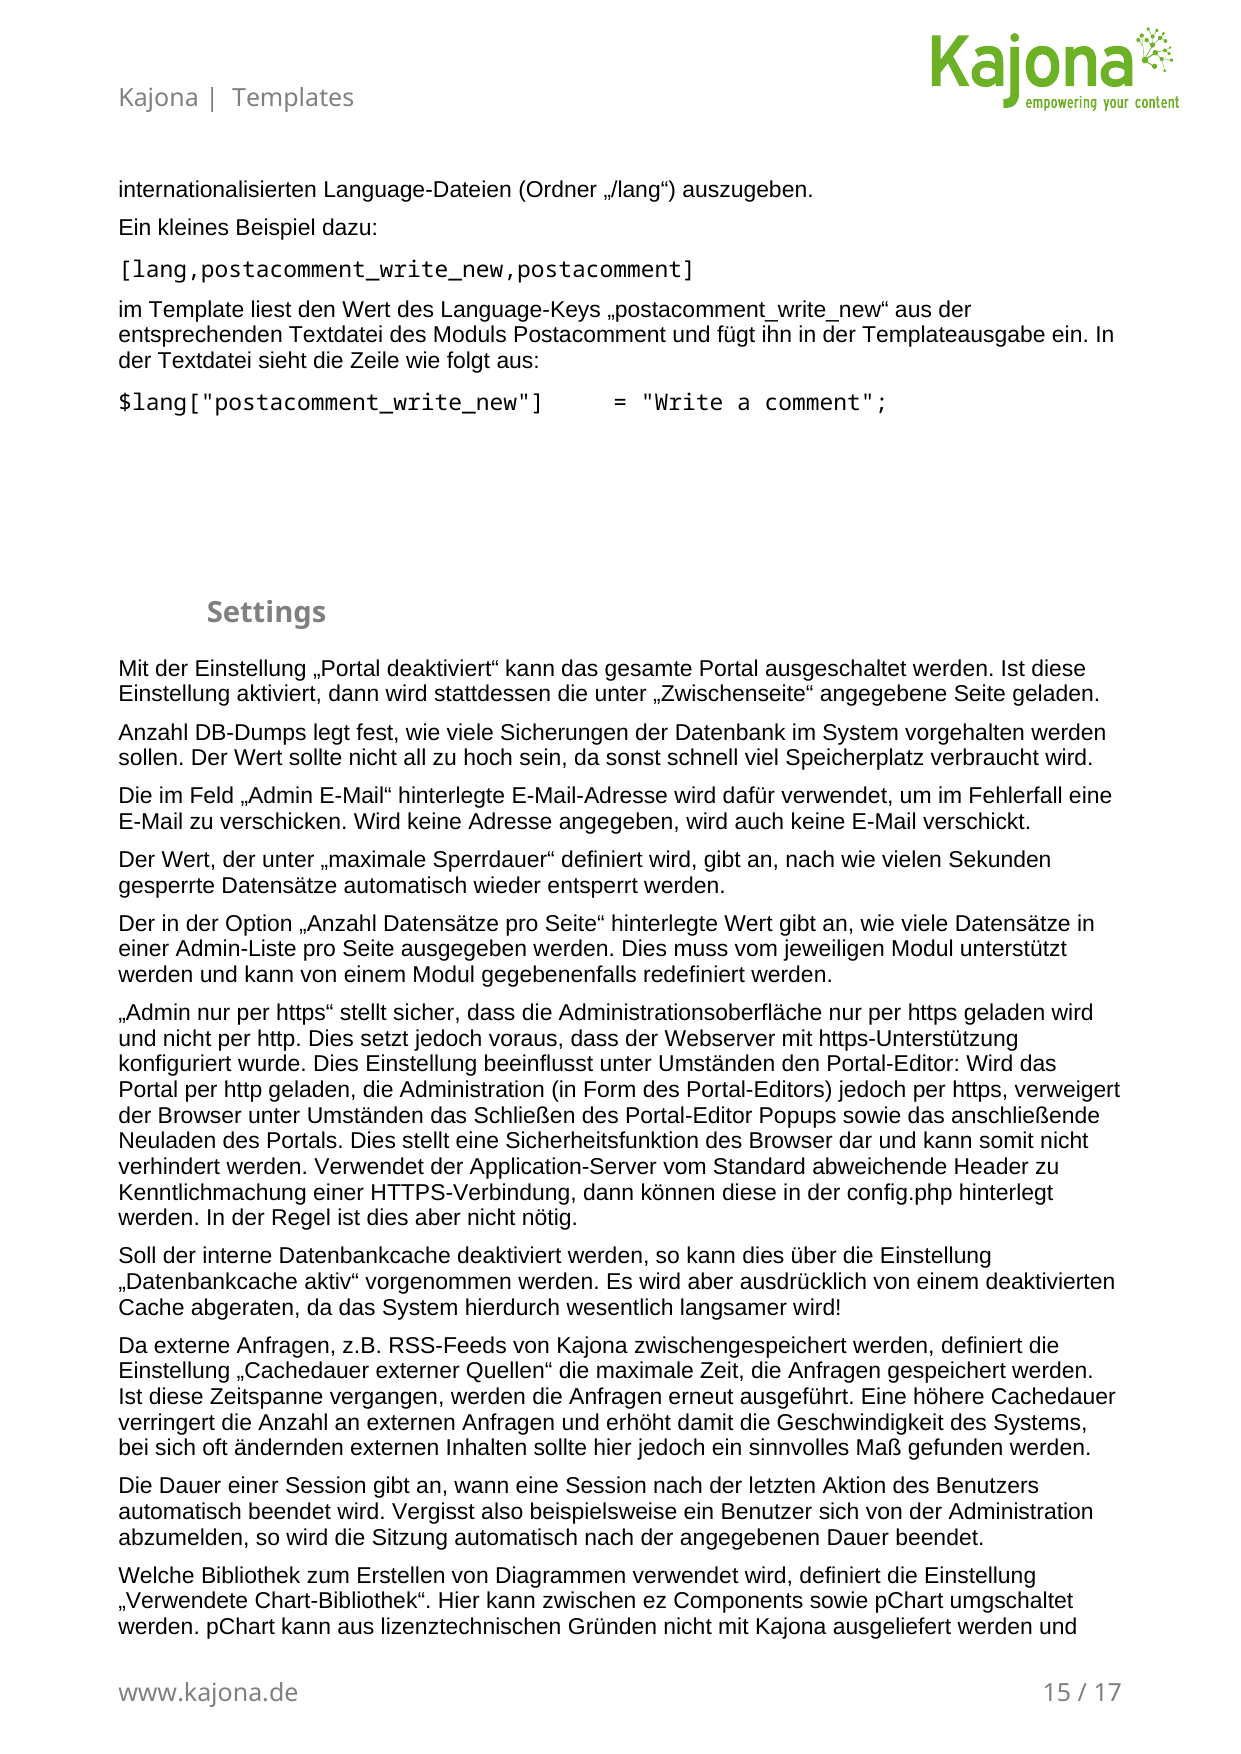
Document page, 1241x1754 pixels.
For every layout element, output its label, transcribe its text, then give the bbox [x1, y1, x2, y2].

text Mit der Einstellung „Portal deaktiviert“ kann das gesamte Portal ausgeschaltet werden. Ist diese Einstellung aktiviert, dann wird stattdessen die unter „Zwischenseite“ angegebene Seite geladen. [118, 655, 1122, 707]
text Ein kleines Beispiel dazu: [118, 215, 1122, 240]
text $lang["postacomment_write_new"] = "Write a comment"; [118, 386, 1122, 448]
subtitle Settings [118, 592, 1122, 631]
text [lang,postacomment_write_new,postacomment] [118, 253, 1122, 284]
text im Template liest den Wert des Language-Keys „postacomment_write_new“ aus der entsprechenden Textdatei des Moduls Postacomment und fügt ihn in der Templateausgabe ein. In der Textdatei sieht die Zeile wie folgt aus: [118, 297, 1122, 373]
text Der in der Option „Anzahl Datensätze pro Seite“ hinterlegte Wert gibt an, wie viele Datensätze in einer Admin-Liste pro Seite ausgegeben werden. Dies muss vom jeweiligen Modul unterstützt werden und kann von einem Modul gegebenenfalls redefiniert werden. [118, 910, 1122, 987]
text Der Wert, der unter „maximale Sperrdauer“ definiert wird, gibt an, nach wie vielen Sekunden gesperrte Datensätze automatisch wieder entsperrt werden. [118, 847, 1122, 898]
text Welche Bibliothek zum Erstellen von Diagrammen verwendet wird, definiert die Einstellung „Verwendete Chart-Bibliothek“. Hier kann zwischen ez Components sowie pChart umgschaltet werden. pChart kann aus lizenztechnischen Gründen nicht mit Kajona ausgeliefert werden und [118, 1562, 1122, 1639]
text „Admin nur per https“ stellt sicher, dass die Administrationsoberfläche nur per https geladen wird und nicht per http. Dies setzt jedoch voraus, dass der Webserver mit https-Unterstützung konfiguriert wurde. Dies Einstellung beeinflusst unter Umständen den Portal-Editor: Wird das Portal per http geladen, die Administration (in Form des Portal-Editors) jedoch per https, verweigert der Browser unter Umständen das Schließen des Portal-Editor Popups sowie das anschließende Neuladen des Portals. Dies stellt eine Sicherheitsfunktion des Browser dar und kann somit nicht verhindert werden. Verwendet der Application-Server vom Standard abweichende Header zu Kenntlichmachung einer HTTPS-Verbindung, dann können diese in der config.php hinterlegt werden. In der Regel ist dies aber nicht nötig. [118, 1000, 1122, 1230]
text Anzahl DB-Dumps legt fest, wie viele Sicherungen der Datenbank im System vorgehalten werden sollen. Der Wert sollte nicht all zu hoch sein, da sonst schnell viel Speicherplatz verbraucht wird. [118, 719, 1122, 770]
text Die Dauer einer Session gibt an, wann eine Session nach der letzten Aktion des Benutzers automatisch beendet wird. Vergisst also beispielsweise ein Benutzer sich von der Administration abzumelden, so wird die Sitzung automatisch nach der angegebenen Dauer beendet. [118, 1473, 1122, 1550]
text internationalisierten Language-Dateien (Ordner „/lang“) auszugeben. [118, 177, 1122, 202]
text Soll der interne Datenbankcache deaktiviert werden, so kann dies über die Einstellung „Datenbankcache aktiv“ vorgenommen werden. Es wird aber ausdrücklich von einem deaktivierten Cache abgeraten, da das System hierdurch wesentlich langsamer wird! [118, 1243, 1122, 1320]
text Die im Feld „Admin E-Mail“ hinterlegte E-Mail-Adresse wird dafür verwendet, um im Fehlerfall eine E-Mail zu verschicken. Wird keine Adresse angegeben, wird auch keine E-Mail verschickt. [118, 783, 1122, 834]
text Da externe Anfragen, z.B. RSS-Feeds von Kajona zwischengespeichert werden, definiert die Einstellung „Cachedauer externer Quellen“ die maximale Zeit, die Anfragen gespeichert werden. Ist diese Zeitspanne vergangen, werden die Anfragen erneut ausgeführt. Eine höhere Cachedauer verringert die Anzahl an externen Anfragen und erhöht damit die Geschwindigkeit des Systems, bei sich oft ändernden externen Inhalten sollte hier jedoch ein sinnvolles Maß gefunden werden. [118, 1332, 1122, 1460]
